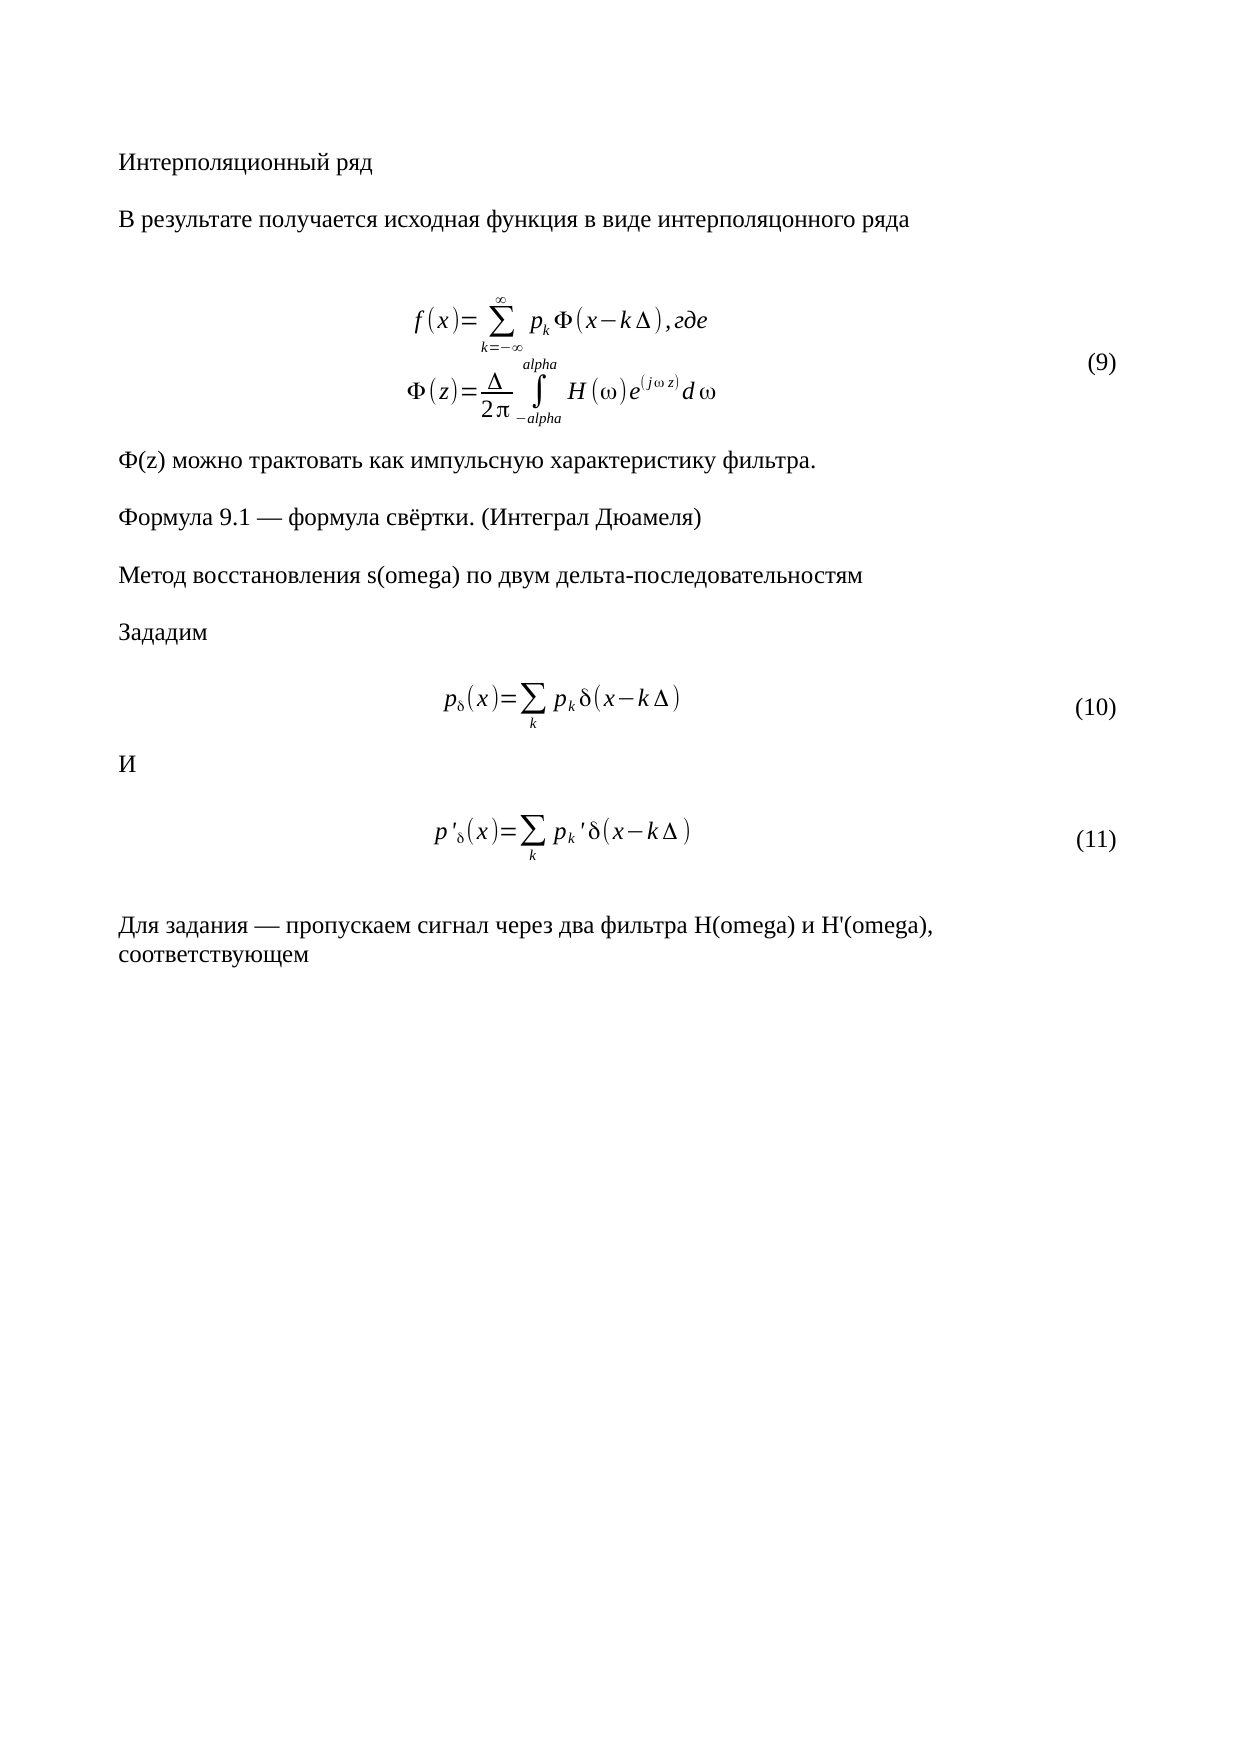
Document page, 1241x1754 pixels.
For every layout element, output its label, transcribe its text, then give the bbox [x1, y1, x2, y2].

table_header [118, 807, 1010, 882]
table_header (10) [1010, 675, 1122, 749]
text И [118, 749, 1122, 778]
table_header (11) [1010, 807, 1122, 882]
text Для задания — пропускаем сигнал через два фильтра H(omega) и H'(omega), соответствующем [118, 911, 1122, 968]
table_header (9) [1010, 291, 1122, 445]
text В результате получается исходная функция в виде интерполяцонного ряда [118, 204, 1122, 233]
text Интерполяционный ряд [118, 147, 1122, 176]
text Ф(z) можно трактовать как импульсную характеристику фильтра. [118, 445, 1122, 473]
text Зададим [118, 617, 1122, 646]
text Формула 9.1 — формула свёртки. (Интеграл Дюамеля) [118, 502, 1122, 531]
text Метод восстановления s(omega) по двум дельта-последовательностям [118, 560, 1122, 588]
table_header [118, 675, 1010, 749]
table_header [118, 291, 1010, 445]
